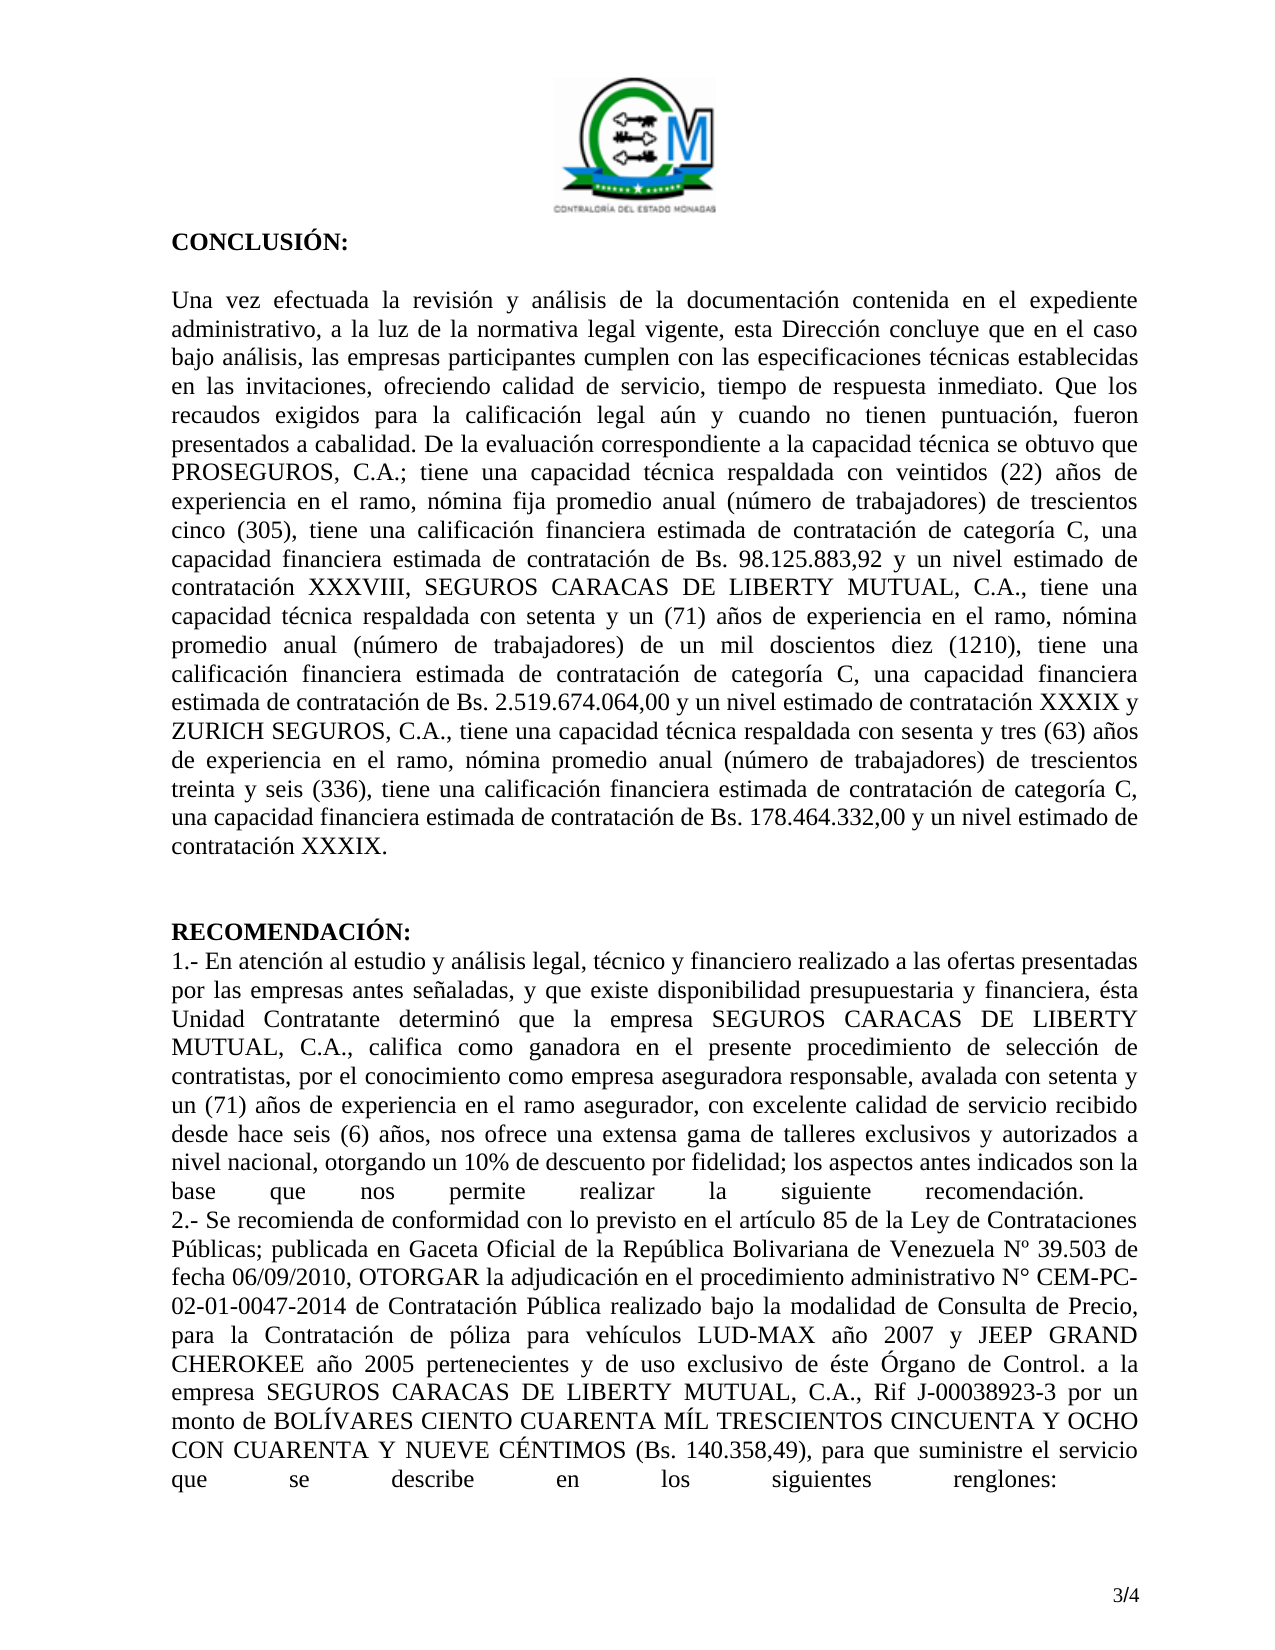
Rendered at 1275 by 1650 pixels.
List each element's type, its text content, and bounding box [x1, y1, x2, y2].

text Una vez efectuada la revisión y análisis de la documentación contenida en el expediente administrativo, a la luz de la normativa legal vigente, esta Dirección concluye que en el caso bajo análisis, las empresas participantes cumplen con las especificaciones técnicas establecidas en las invitaciones, ofreciendo calidad de servicio, tiempo de respuesta inmediato. Que los recaudos exigidos para la calificación legal aún y cuando no tienen puntuación, fueron presentados a cabalidad. De la evaluación correspondiente a la capacidad técnica se obtuvo que PROSEGUROS, C.A.; tiene una capacidad técnica respaldada con veintidos (22) años de experiencia en el ramo, nómina fija promedio anual (número de trabajadores) de trescientos cinco (305), tiene una calificación financiera estimada de contratación de categoría C, una capacidad financiera estimada de contratación de Bs. 98.125.883,92 y un nivel estimado de contratación XXXVIII, SEGUROS CARACAS DE LIBERTY MUTUAL, C.A., tiene una capacidad técnica respaldada con setenta y un (71) años de experiencia en el ramo, nómina promedio anual (número de trabajadores) de un mil doscientos diez (1210), tiene una calificación financiera estimada de contratación de categoría C, una capacidad financiera estimada de contratación de Bs. 2.519.674.064,00 y un nivel estimado de contratación XXXIX y ZURICH SEGUROS, C.A., tiene una capacidad técnica respaldada con sesenta y tres (63) años de experiencia en el ramo, nómina promedio anual (número de trabajadores) de trescientos treinta y seis (336), tiene una calificación financiera estimada de contratación de categoría C, una capacidad financiera estimada de contratación de Bs. 178.464.332,00 y un nivel estimado de contratación XXXIX. [171, 285, 1139, 860]
text RECOMENDACIÓN: [171, 917, 1139, 946]
picture [551, 75, 719, 216]
text 1.- En atención al estudio y análisis legal, técnico y financiero realizado a las ofertas presentadas por las empresas antes señaladas, y que existe disponibilidad presupuestaria y financiera, ésta Unidad Contratante determinó que la empresa SEGUROS CARACAS DE LIBERTY MUTUAL, C.A., califica como ganadora en el presente procedimiento de selección de contratistas, por el conocimiento como empresa aseguradora responsable, avalada con setenta y un (71) años de experiencia en el ramo asegurador, con excelente calidad de servicio recibido desde hace seis (6) años, nos ofrece una extensa gama de talleres exclusivos y autorizados a nivel nacional, otorgando un 10% de descuento por fidelidad; los aspectos antes indicados son la base que nos permite realizar la siguiente recomendación. 2.- Se recomienda de conformidad con lo previsto en el artículo 85 de la Ley de Contrataciones Públicas; publicada en Gaceta Oficial de la República Bolivariana de Venezuela Nº 39.503 de fecha 06/09/2010, OTORGAR la adjudicación en el procedimiento administrativo N° CEM-PC-02-01-0047-2014 de Contratación Pública realizado bajo la modalidad de Consulta de Precio, para la Contratación de póliza para vehículos LUD-MAX año 2007 y JEEP GRAND CHEROKEE año 2005 pertenecientes y de uso exclusivo de éste Órgano de Control. a la empresa SEGUROS CARACAS DE LIBERTY MUTUAL, C.A., Rif J-00038923-3 por un monto de BOLÍVARES CIENTO CUARENTA MÍL TRESCIENTOS CINCUENTA Y OCHO CON CUARENTA Y NUEVE CÉNTIMOS (Bs. 140.358,49), para que suministre el servicio que se describe en los siguientes renglones: [171, 946, 1139, 1492]
text CONCLUSIÓN: [171, 227, 1139, 256]
